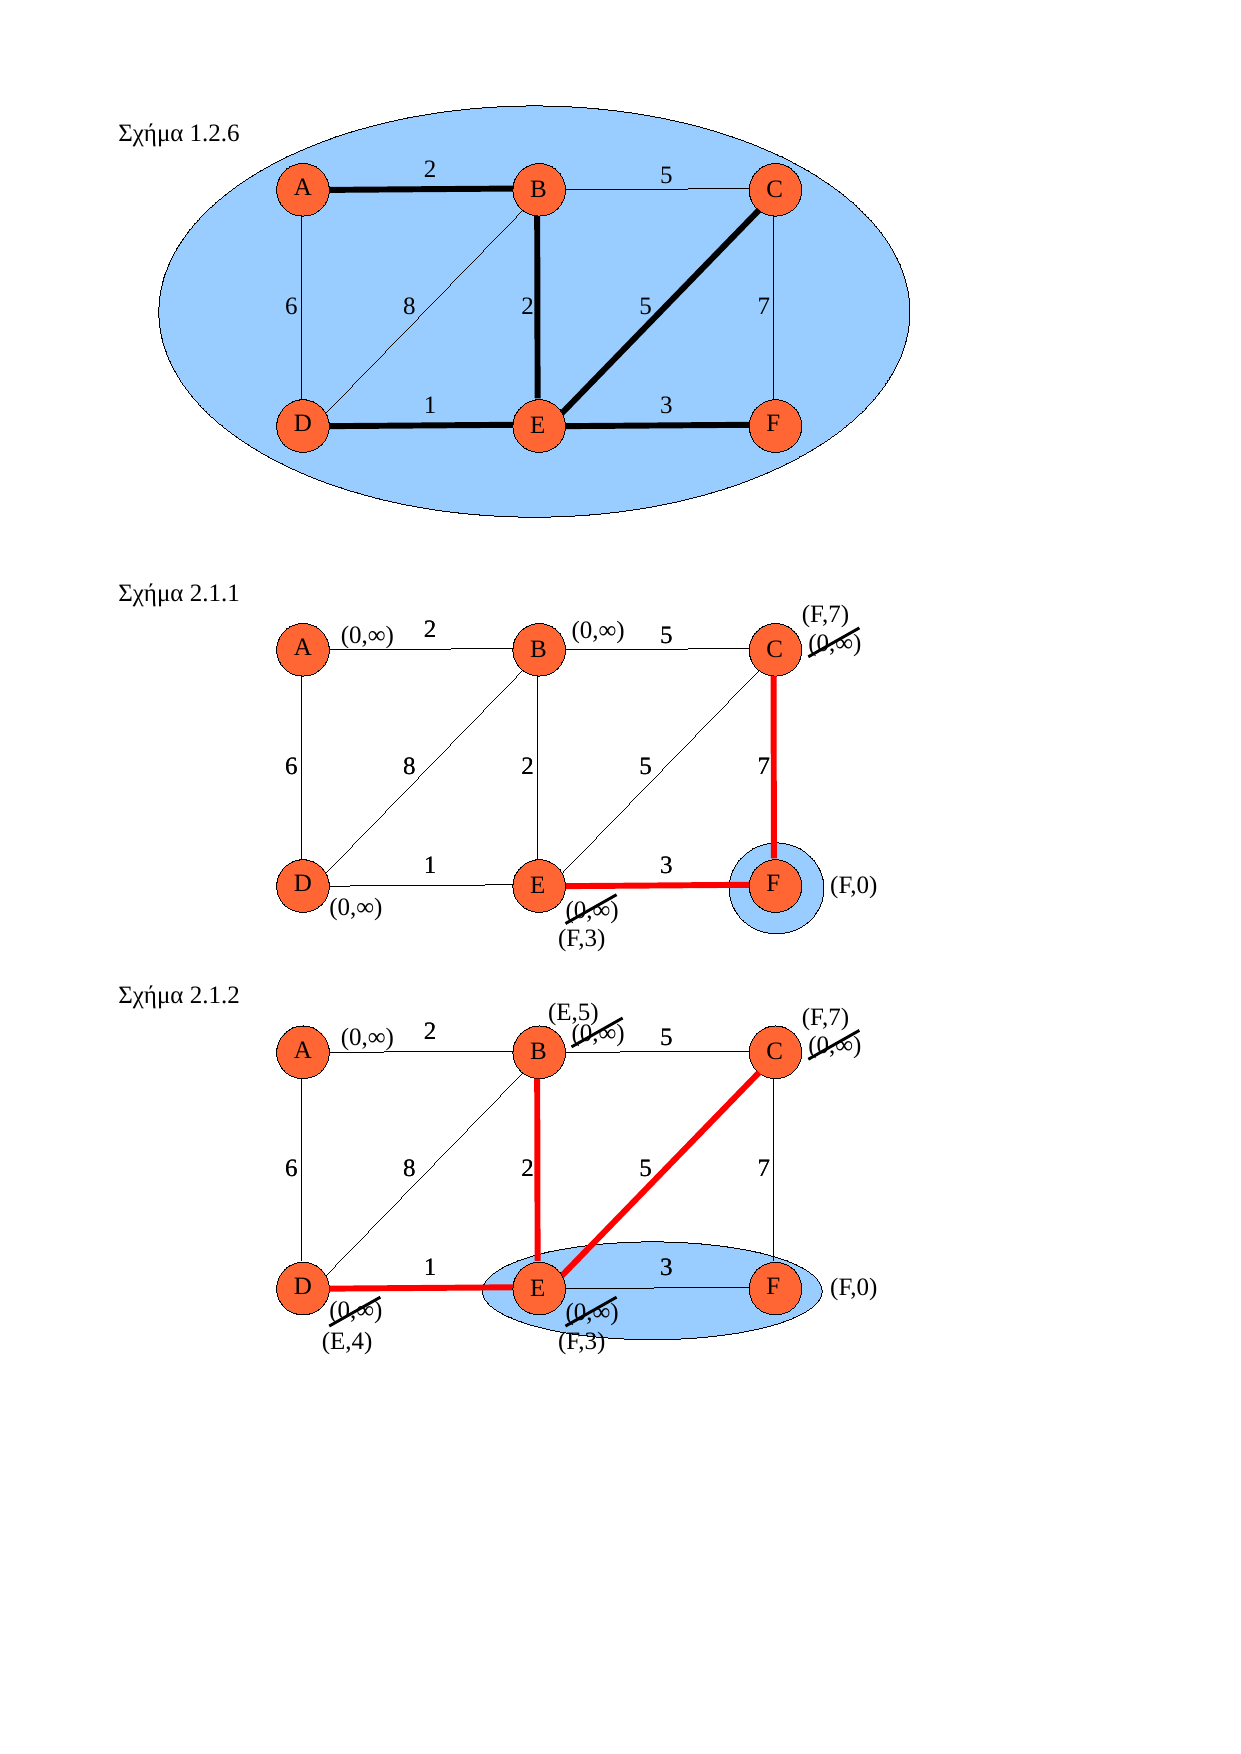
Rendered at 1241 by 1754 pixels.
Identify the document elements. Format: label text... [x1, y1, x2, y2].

text Σχήμα 1.2.6 [118, 118, 402, 176]
text Σχήμα 2.1.2 [118, 981, 1122, 1038]
text Σχήμα 2.1.1 [118, 578, 1122, 636]
text Σχήμα 1.2.6 [667, 118, 1122, 176]
